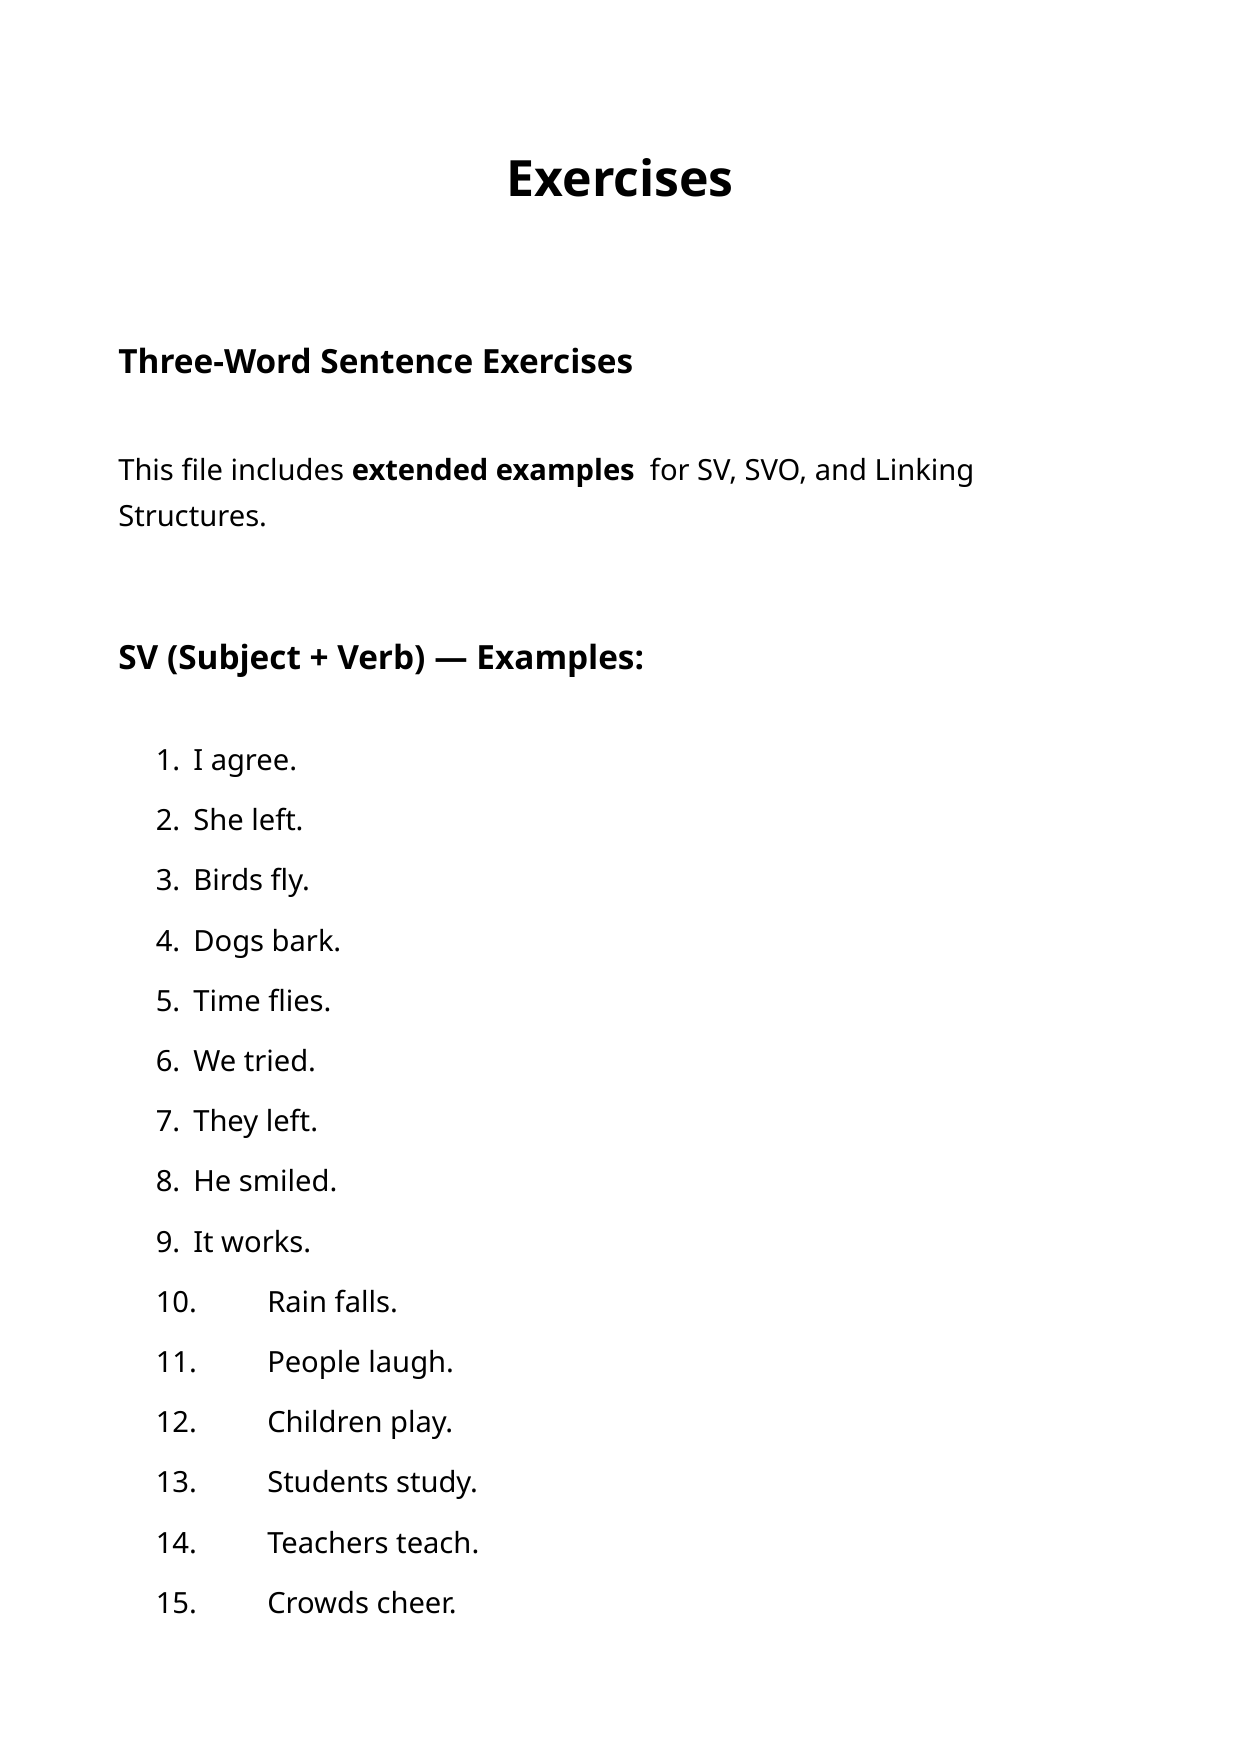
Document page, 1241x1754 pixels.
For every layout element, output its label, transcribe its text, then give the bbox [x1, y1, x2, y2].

list Students study. [156, 1462, 1122, 1501]
list Teachers teach. [156, 1522, 1122, 1562]
list We tried. [156, 1040, 1122, 1080]
list He smiled. [156, 1161, 1122, 1200]
subtitle SV (Subject + Verb) — Examples: [118, 634, 1122, 679]
title Exercises [118, 143, 1122, 211]
list I agree. [156, 739, 1122, 779]
list Time flies. [156, 980, 1122, 1020]
list Crowds cheer. [156, 1582, 1122, 1622]
list They left. [156, 1101, 1122, 1140]
subtitle Three-Word Sentence Exercises [118, 337, 1122, 383]
list Rain falls. [156, 1281, 1122, 1321]
list Dogs bark. [156, 920, 1122, 959]
list It works. [156, 1221, 1122, 1261]
list Children play. [156, 1402, 1122, 1441]
list She left. [156, 799, 1122, 839]
list People laugh. [156, 1341, 1122, 1381]
list Birds fly. [156, 860, 1122, 899]
text This file includes extended examples for SV, SVO, and Linking Structures. [118, 449, 1122, 534]
